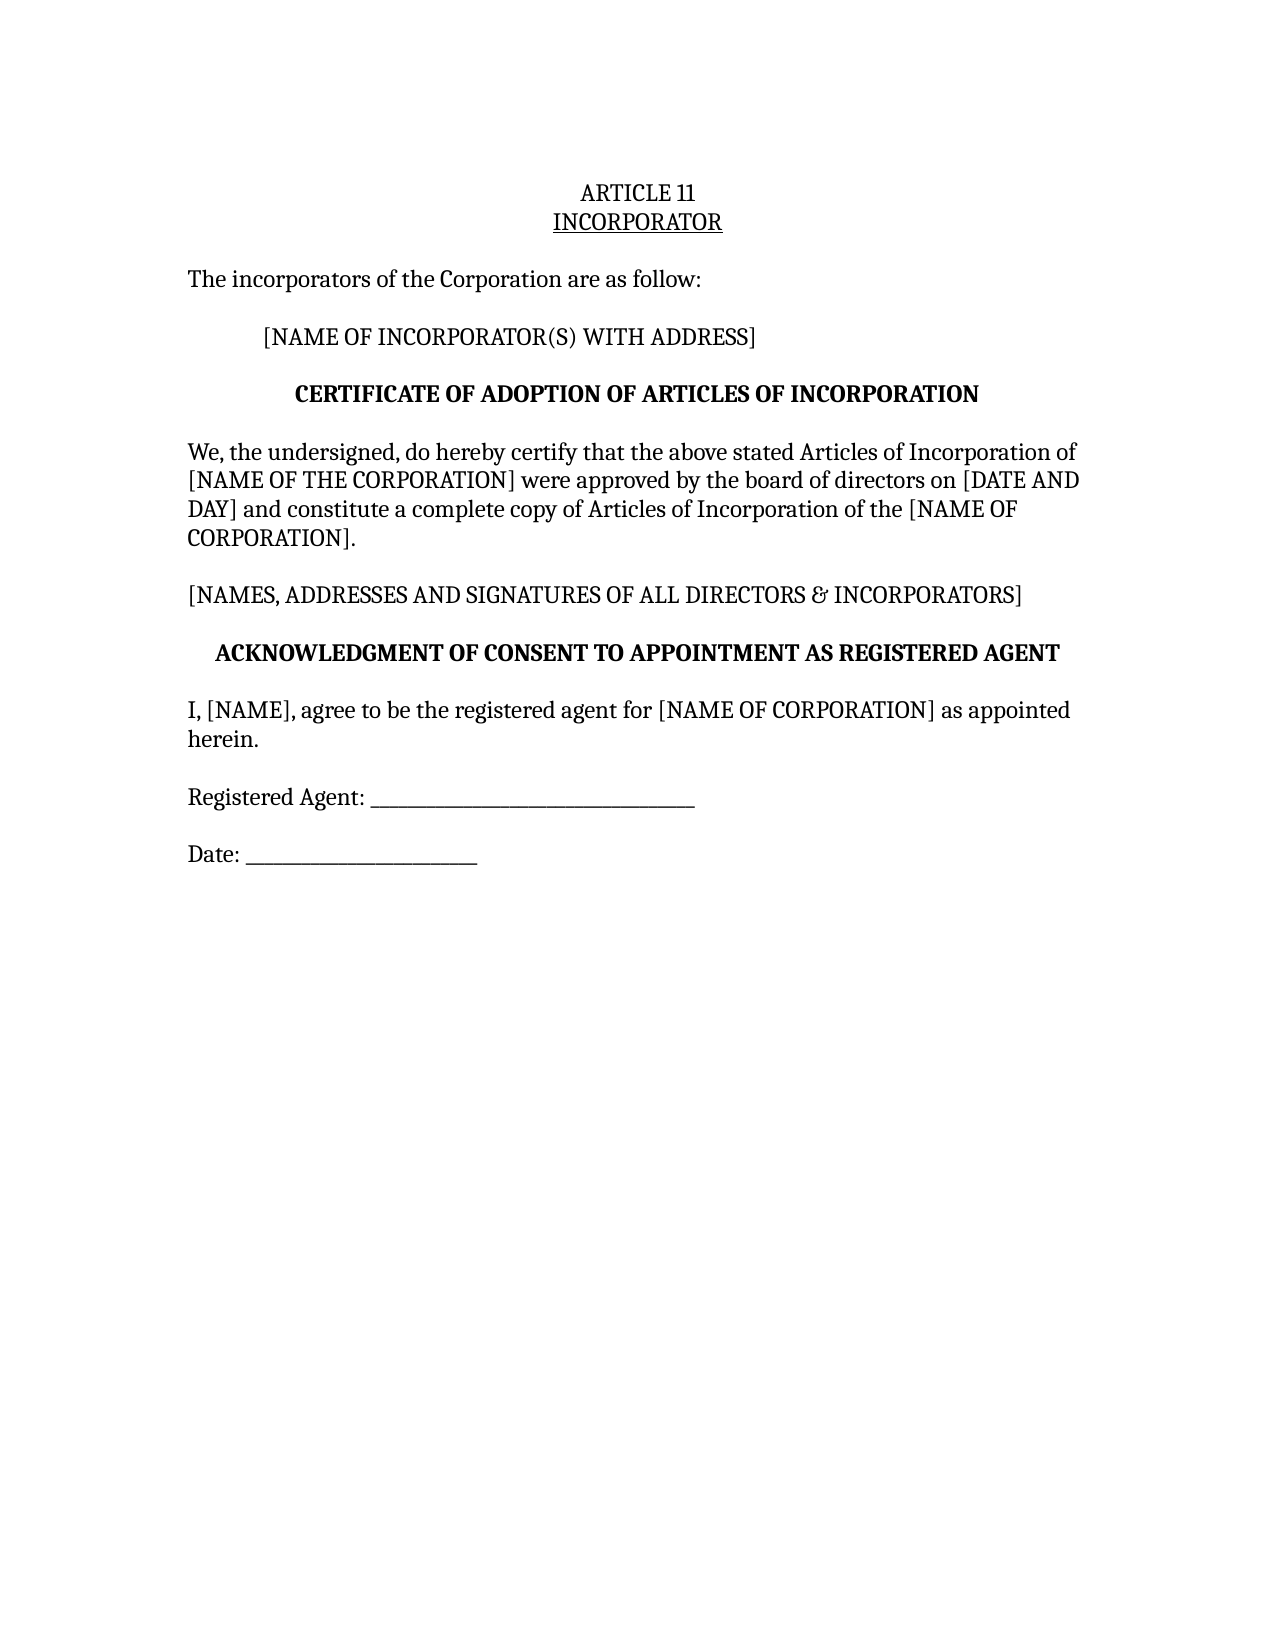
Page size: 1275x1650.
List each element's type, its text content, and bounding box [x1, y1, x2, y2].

text I, [NAME], agree to be the registered agent for [NAME OF CORPORATION] as appointed herein. [187, 696, 1087, 754]
text INCORPORATOR [187, 207, 1087, 236]
text CERTIFICATE OF ADOPTION OF ARTICLES OF INCORPORATION [187, 380, 1087, 409]
text [NAME OF INCORPORATOR(S) WITH ADDRESS] [187, 322, 1087, 351]
text The incorporators of the Corporation are as follow: [187, 265, 1087, 294]
text We, the undersigned, do hereby certify that the above stated Articles of Incorporation of [NAME OF THE CORPORATION] were approved by the board of directors on [DATE AND DAY] and constitute a complete copy of Articles of Incorporation of the [NAME OF CORPORATION]. [187, 437, 1087, 552]
text [NAMES, ADDRESSES AND SIGNATURES OF ALL DIRECTORS & INCORPORATORS] [187, 581, 1087, 610]
text ACKNOWLEDGMENT OF CONSENT TO APPOINTMENT AS REGISTERED AGENT [187, 639, 1087, 667]
text Date: _________________________ [187, 840, 1087, 869]
text ARTICLE 11 [187, 179, 1087, 207]
text Registered Agent: ___________________________________ [187, 782, 1087, 811]
